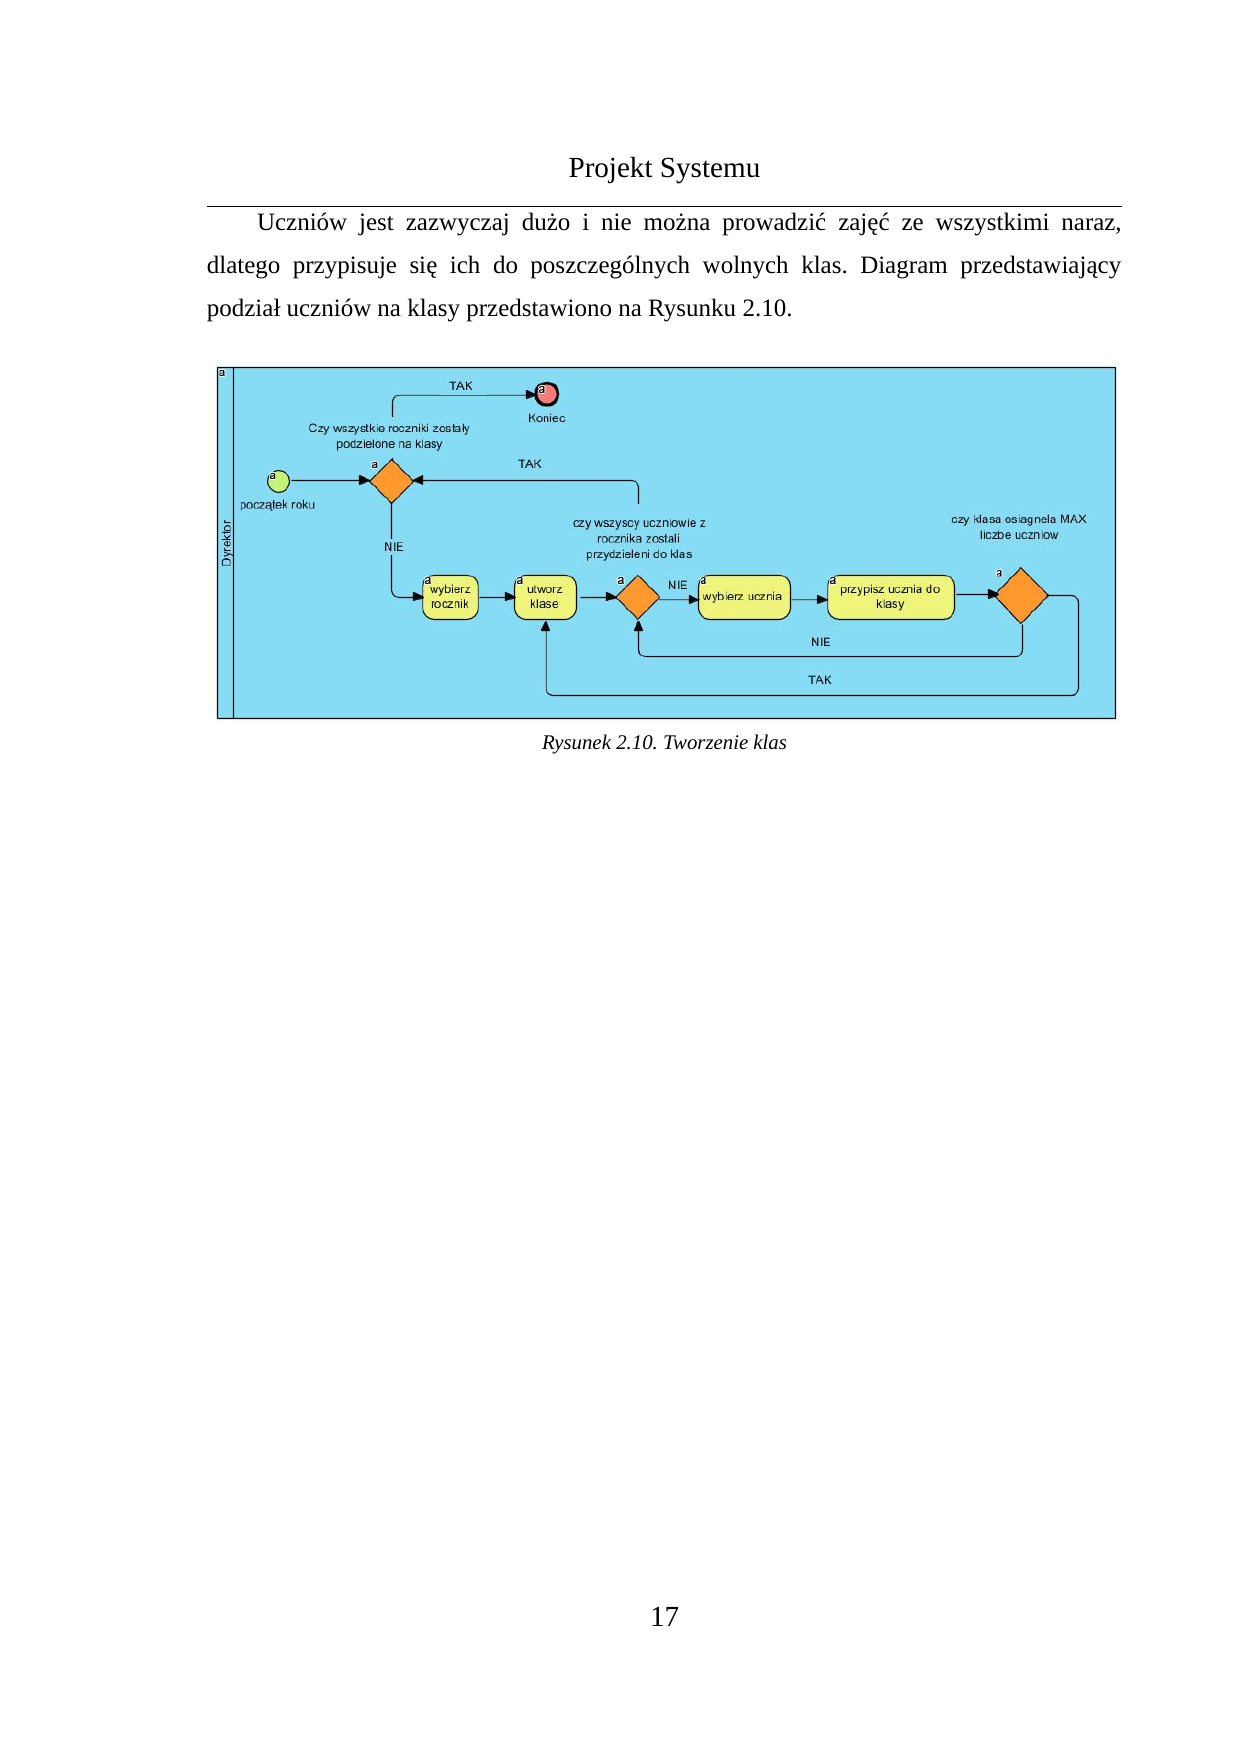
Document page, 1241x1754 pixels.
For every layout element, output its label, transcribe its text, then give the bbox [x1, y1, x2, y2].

text Rysunek 2.10. Tworzenie klas [207, 360, 1122, 754]
picture [209, 361, 1120, 724]
text Uczniów jest zazwyczaj dużo i nie można prowadzić zajęć ze wszystkimi naraz, dlatego przypisuje się ich do poszczególnych wolnych klas. Diagram przedstawiający podział uczniów na klasy przedstawiono na Rysunku 2.10. [207, 207, 1122, 322]
